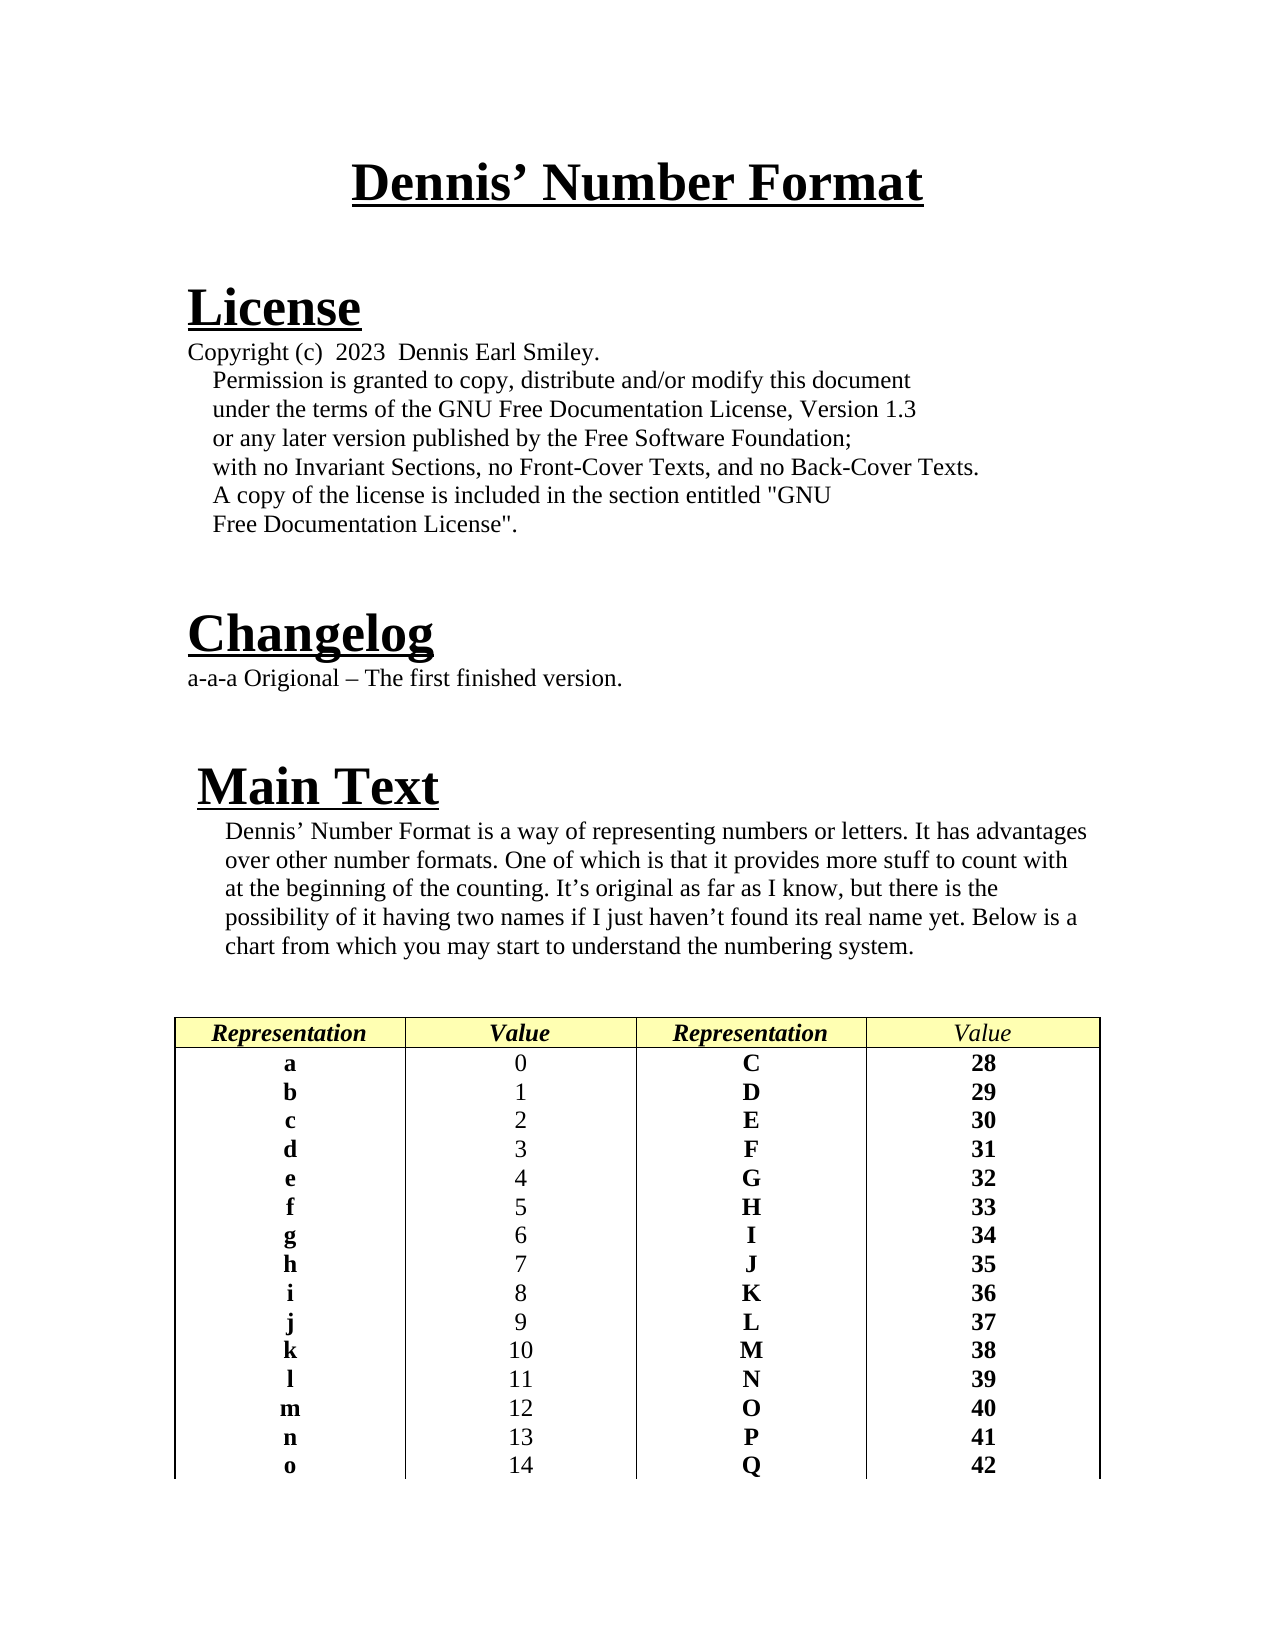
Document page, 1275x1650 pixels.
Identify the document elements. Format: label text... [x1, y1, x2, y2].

text Dennis’ Number Format [187, 150, 1087, 212]
text with no Invariant Sections, no Front-Cover Texts, and no Back-Cover Texts. [187, 452, 1087, 481]
table_cell P [637, 1422, 866, 1451]
table_cell 38 [867, 1336, 1099, 1364]
table_cell 0 [406, 1048, 636, 1077]
table_cell 31 [867, 1134, 1099, 1163]
table_cell 11 [406, 1364, 636, 1393]
table_cell H [637, 1192, 866, 1221]
text Permission is granted to copy, distribute and/or modify this document [187, 366, 1087, 394]
table_cell K [637, 1278, 866, 1307]
table_cell C [637, 1048, 866, 1077]
text Free Documentation License". [187, 509, 1087, 538]
table_cell 30 [867, 1106, 1099, 1134]
table_cell 41 [867, 1422, 1099, 1451]
table_header Representation [637, 1018, 866, 1047]
table_cell f [176, 1192, 405, 1221]
table_cell 33 [867, 1192, 1099, 1221]
table_header Value [867, 1018, 1099, 1047]
text License [187, 274, 1087, 337]
table_cell N [637, 1364, 866, 1393]
text a-a-a Origional – The first finished version. [187, 663, 1087, 691]
table_cell d [176, 1134, 405, 1163]
table_cell 10 [406, 1336, 636, 1364]
table_cell 4 [406, 1163, 636, 1192]
table_cell c [176, 1106, 405, 1134]
table_cell 8 [406, 1278, 636, 1307]
table_cell O [637, 1393, 866, 1422]
table_cell 9 [406, 1307, 636, 1336]
text under the terms of the GNU Free Documentation License, Version 1.3 [187, 394, 1087, 423]
table_cell 1 [406, 1077, 636, 1106]
table_cell 42 [867, 1451, 1099, 1479]
table_cell e [176, 1163, 405, 1192]
table_cell 39 [867, 1364, 1099, 1393]
table_cell h [176, 1249, 405, 1278]
table_cell 2 [406, 1106, 636, 1134]
text Copyright (c) 2023 Dennis Earl Smiley. [187, 337, 1087, 366]
table_header Value [406, 1018, 636, 1047]
table_cell 36 [867, 1278, 1099, 1307]
table_cell 5 [406, 1192, 636, 1221]
text A copy of the license is included in the section entitled "GNU [187, 481, 1087, 509]
text Changelog [187, 600, 1087, 663]
table_cell 6 [406, 1221, 636, 1249]
table_cell 14 [406, 1451, 636, 1479]
table_cell F [637, 1134, 866, 1163]
text Main Text [197, 754, 1087, 816]
table_cell D [637, 1077, 866, 1106]
text Dennis’ Number Format is a way of representing numbers or letters. It has advantages over other number formats. One of which is that it provides more stuff to count with at the beginning of the counting. It’s original as far as I know, but there is the possibility of it having two names if I just haven’t found its real name yet. Below is a chart from which you may start to understand the numbering system. [225, 816, 1087, 960]
table_cell 29 [867, 1077, 1099, 1106]
table_cell j [176, 1307, 405, 1336]
table_cell I [637, 1221, 866, 1249]
text or any later version published by the Free Software Foundation; [187, 423, 1087, 452]
table_cell i [176, 1278, 405, 1307]
table_cell J [637, 1249, 866, 1278]
table_cell g [176, 1221, 405, 1249]
table_cell 34 [867, 1221, 1099, 1249]
table_cell G [637, 1163, 866, 1192]
table_cell m [176, 1393, 405, 1422]
table_cell 32 [867, 1163, 1099, 1192]
table_cell 3 [406, 1134, 636, 1163]
table_cell 12 [406, 1393, 636, 1422]
table_cell 7 [406, 1249, 636, 1278]
table_cell Q [637, 1451, 866, 1479]
table_cell a [176, 1048, 405, 1077]
table_cell n [176, 1422, 405, 1451]
table_cell 28 [867, 1048, 1099, 1077]
table_cell M [637, 1336, 866, 1364]
table_cell 40 [867, 1393, 1099, 1422]
table_cell o [176, 1451, 405, 1479]
table_cell k [176, 1336, 405, 1364]
table_cell 35 [867, 1249, 1099, 1278]
table_cell b [176, 1077, 405, 1106]
table_header Representation [176, 1018, 405, 1047]
table_cell L [637, 1307, 866, 1336]
table_cell l [176, 1364, 405, 1393]
table_cell 13 [406, 1422, 636, 1451]
table_cell E [637, 1106, 866, 1134]
table_cell 37 [867, 1307, 1099, 1336]
